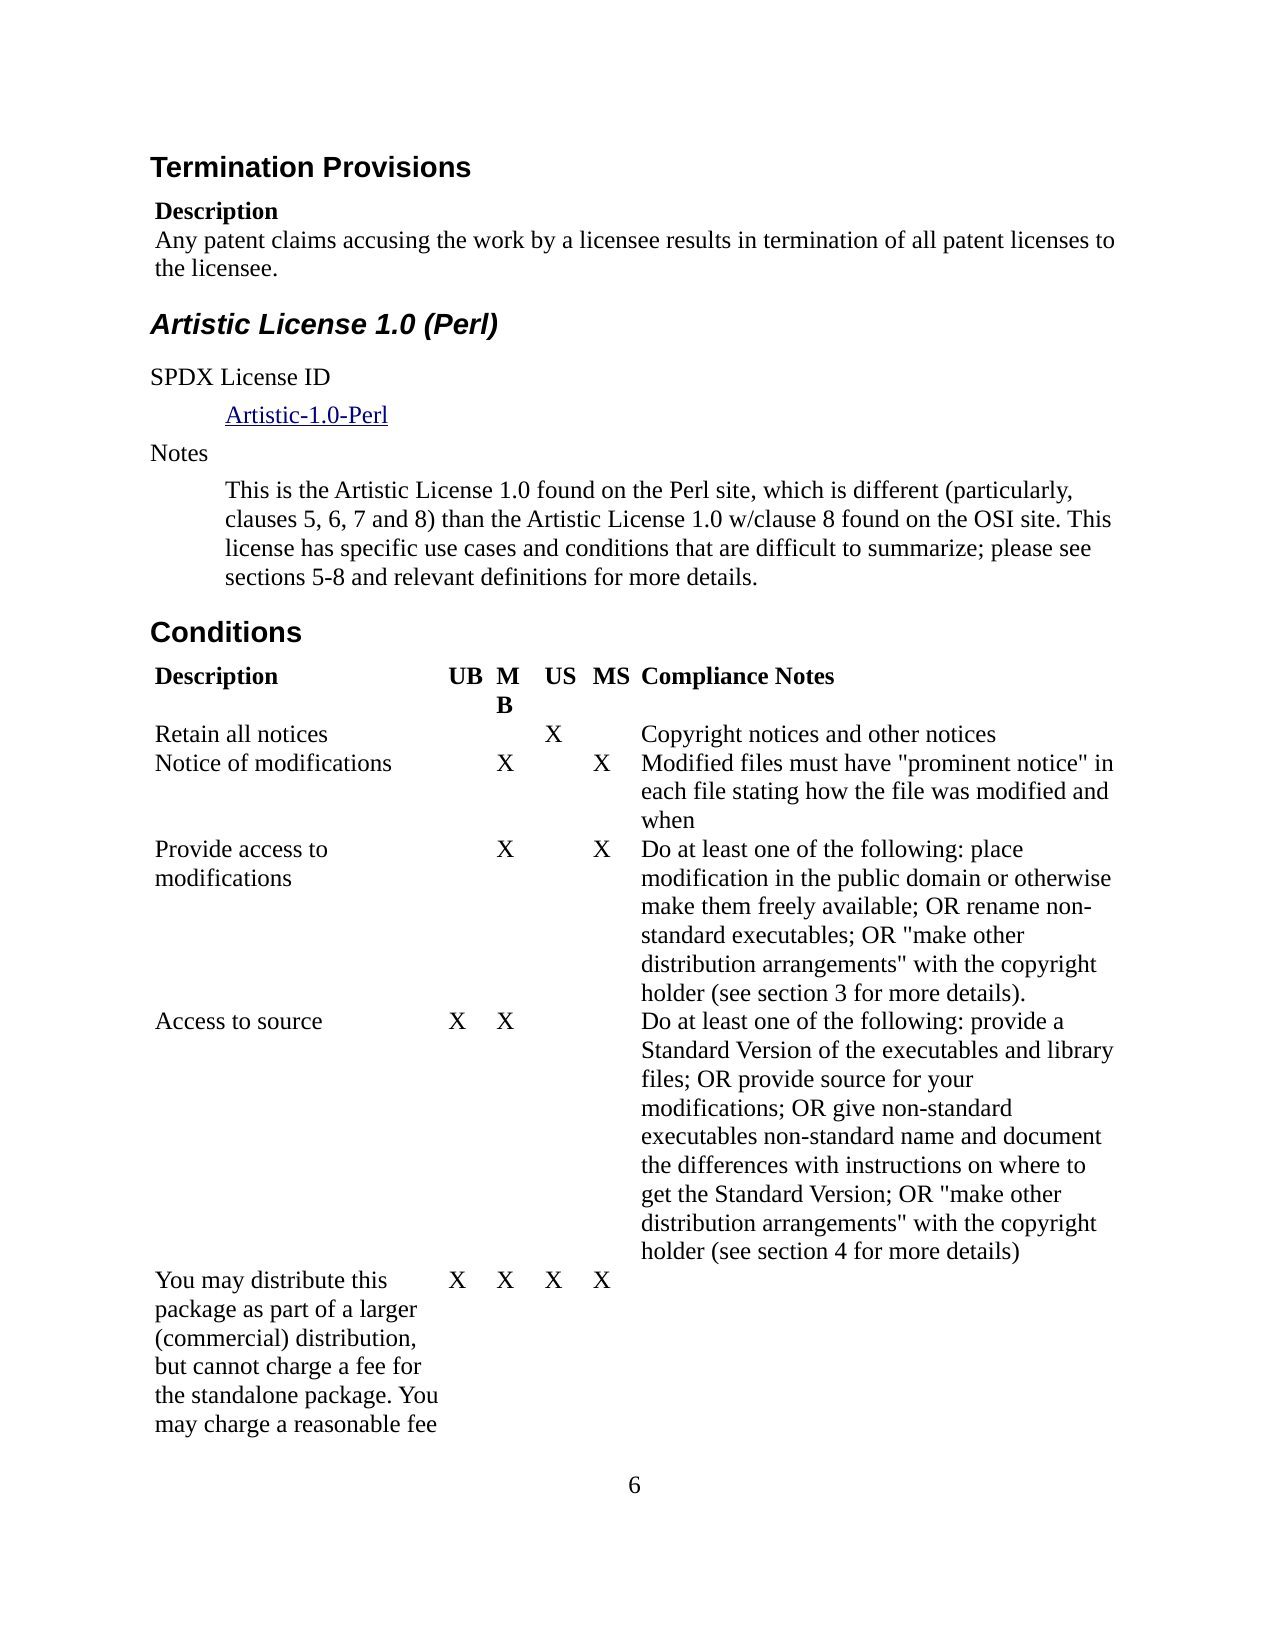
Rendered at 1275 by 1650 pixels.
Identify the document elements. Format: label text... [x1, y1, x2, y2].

table_cell [588, 719, 636, 748]
text This is the Artistic License 1.0 found on the Perl site, which is different (particularly, clauses 5, 6, 7 and 8) than the Artistic License 1.0 w/clause 8 found on the OSI site. This license has specific use cases and conditions that are difficult to summarize; please see sections 5-8 and relevant definitions for more details. [225, 475, 1125, 590]
table_cell X [444, 1265, 492, 1438]
table_header Description [150, 661, 443, 719]
table_header UB [444, 661, 492, 719]
table_cell X [492, 1265, 540, 1438]
table_cell Notice of modifications [150, 748, 443, 834]
table_cell Retain all notices [150, 719, 443, 748]
table_header Compliance Notes [636, 661, 1125, 719]
table_header US [540, 661, 588, 719]
table_header Description [150, 196, 1125, 225]
table_cell X [492, 834, 540, 1006]
table_cell X [492, 748, 540, 834]
table_cell [492, 719, 540, 748]
table_cell Modified files must have "prominent notice" in each file stating how the file was modified and when [636, 748, 1125, 834]
table_header MS [588, 661, 636, 719]
text Notes [150, 438, 1125, 466]
table_cell Do at least one of the following: provide a Standard Version of the executables and library files; OR provide source for your modifications; OR give non-standard executables non-standard name and document the differences with instructions on where to get the Standard Version; OR "make other distribution arrangements" with the copyright holder (see section 4 for more details) [636, 1006, 1125, 1265]
subtitle Termination Provisions [150, 150, 1125, 183]
table_header MB [492, 661, 540, 719]
table_cell [540, 834, 588, 1006]
table_cell X [588, 748, 636, 834]
table_cell X [540, 719, 588, 748]
table_cell Copyright notices and other notices [636, 719, 1125, 748]
table_cell [444, 719, 492, 748]
table_cell X [492, 1006, 540, 1265]
table_cell X [444, 1006, 492, 1265]
table_cell [444, 834, 492, 1006]
subtitle Artistic License 1.0 (Perl) [150, 307, 1125, 341]
table_cell X [588, 1265, 636, 1438]
text SPDX License ID [150, 362, 1125, 391]
table_cell [444, 748, 492, 834]
table_cell Access to source [150, 1006, 443, 1265]
table_cell [636, 1265, 1125, 1438]
table_cell You may distribute this package as part of a larger (commercial) distribution, but cannot charge a fee for the standalone package. You may charge a reasonable fee [150, 1265, 443, 1438]
subtitle Conditions [150, 615, 1125, 649]
table_cell [588, 1006, 636, 1265]
table_cell X [540, 1265, 588, 1438]
table_cell [540, 748, 588, 834]
table_cell Any patent claims accusing the work by a licensee results in termination of all patent licenses to the licensee. [150, 225, 1125, 282]
text Artistic-1.0-Perl [225, 400, 1125, 429]
table_cell Provide access to modifications [150, 834, 443, 1006]
table_cell [540, 1006, 588, 1265]
table_cell X [588, 834, 636, 1006]
table_cell Do at least one of the following: place modification in the public domain or otherwise make them freely available; OR rename non-standard executables; OR "make other distribution arrangements" with the copyright holder (see section 3 for more details). [636, 834, 1125, 1006]
